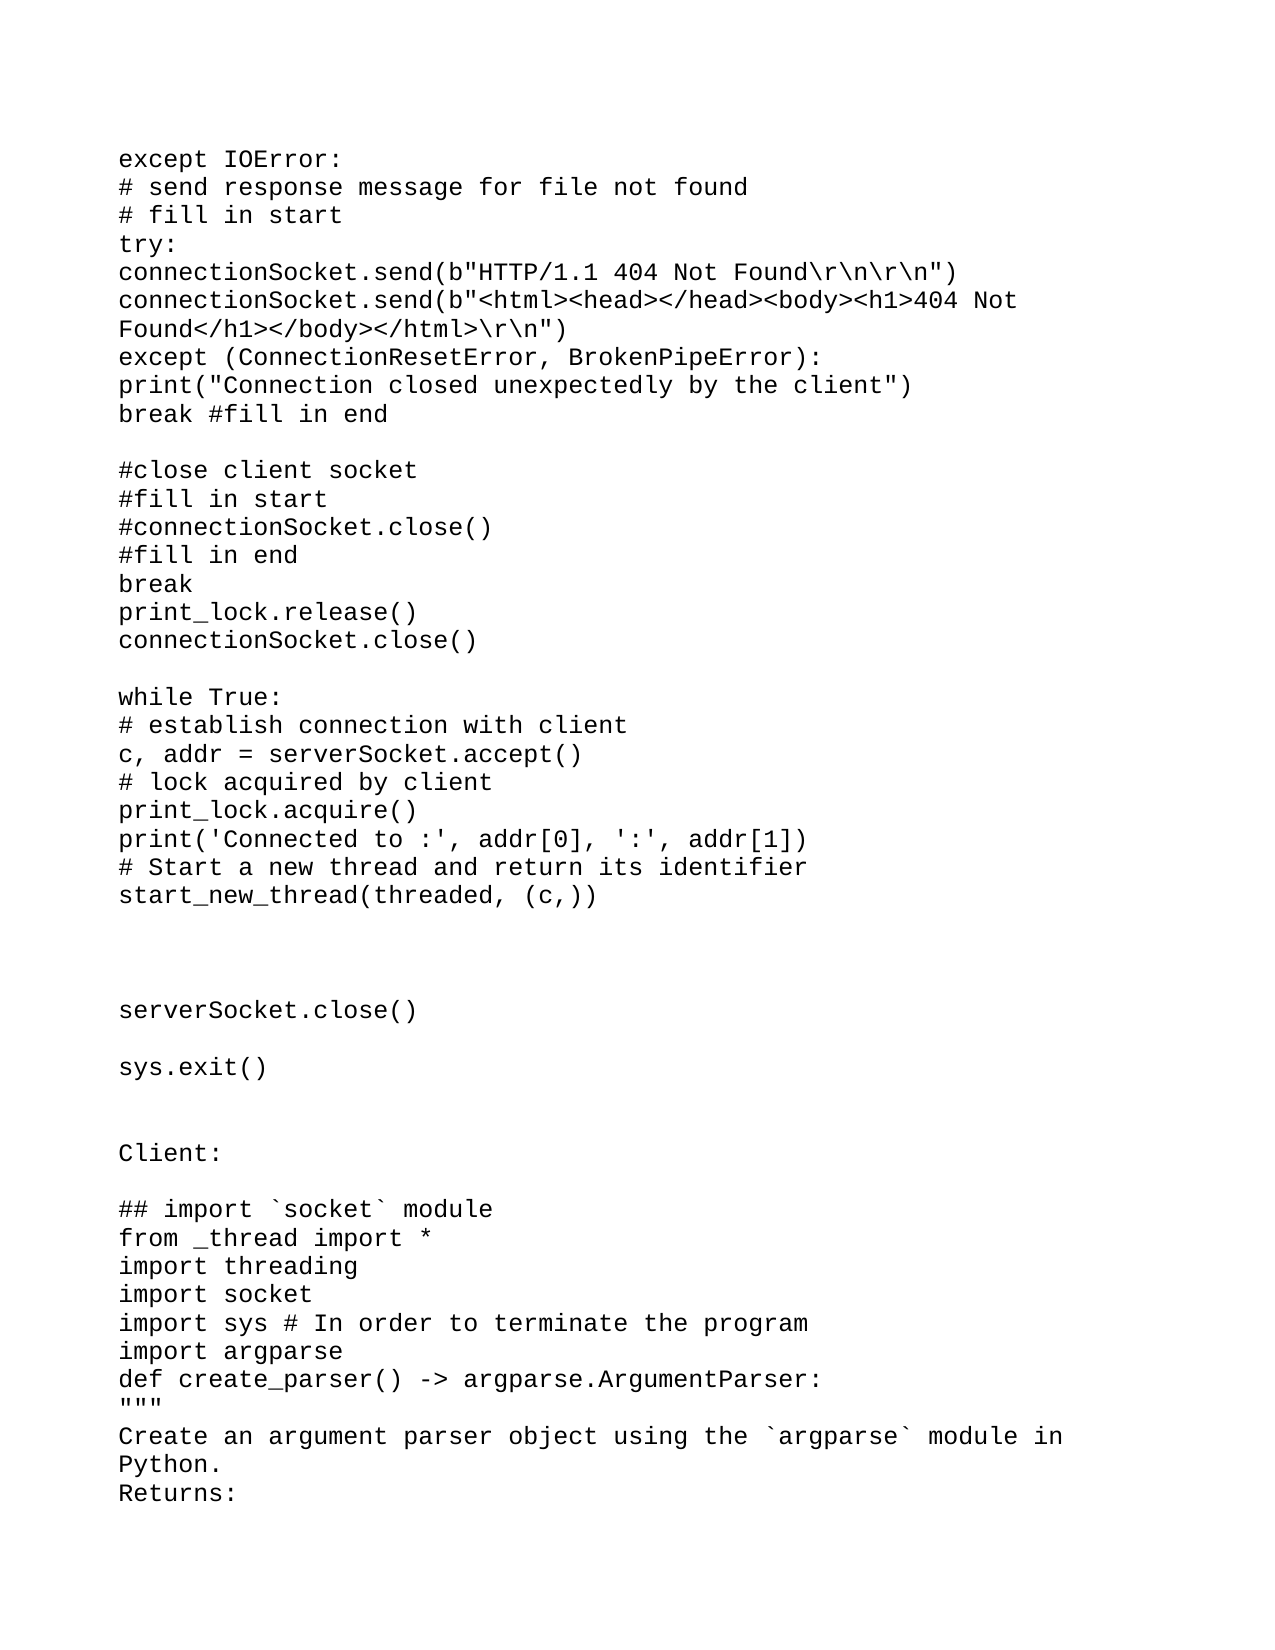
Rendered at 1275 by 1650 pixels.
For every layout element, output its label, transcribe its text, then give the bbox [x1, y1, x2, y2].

text print("Connection closed unexpectedly by the client") [118, 373, 1157, 401]
text connectionSocket.close() [118, 628, 1157, 656]
text #connectionSocket.close() [118, 515, 1157, 543]
text sys.exit() [118, 1054, 1157, 1083]
text # send response message for file not found [118, 175, 1157, 203]
text print_lock.acquire() [118, 798, 1157, 826]
text try: [118, 231, 1157, 260]
text # Start a new thread and return its identifier [118, 855, 1157, 883]
text #close client socket [118, 458, 1157, 486]
text break [118, 571, 1157, 600]
text import sys # In order to terminate the program [118, 1310, 1157, 1339]
text serverSocket.close() [118, 998, 1157, 1026]
text start_new_thread(threaded, (c,)) [118, 883, 1157, 911]
text def create_parser() -> argparse.ArgumentParser: [118, 1367, 1157, 1395]
text print_lock.release() [118, 600, 1157, 628]
text Client: [118, 1140, 1157, 1169]
text #fill in end [118, 543, 1157, 571]
text # establish connection with client [118, 713, 1157, 741]
text import socket [118, 1282, 1157, 1310]
text import threading [118, 1254, 1157, 1282]
text break #fill in end [118, 401, 1157, 430]
text print('Connected to :', addr[0], ':', addr[1]) [118, 826, 1157, 855]
text connectionSocket.send(b"HTTP/1.1 404 Not Found\r\n\r\n") [118, 260, 1157, 288]
text ## import `socket` module [118, 1197, 1157, 1225]
text # fill in start [118, 203, 1157, 231]
text Create an argument parser object using the `argparse` module in Python. [118, 1424, 1157, 1480]
text while True: [118, 685, 1157, 713]
text # lock acquired by client [118, 770, 1157, 798]
text c, addr = serverSocket.accept() [118, 741, 1157, 770]
text Returns: [118, 1480, 1157, 1509]
text """ [118, 1395, 1157, 1424]
text from _thread import * [118, 1225, 1157, 1254]
text except (ConnectionResetError, BrokenPipeError): [118, 345, 1157, 373]
text #fill in start [118, 486, 1157, 515]
text connectionSocket.send(b"<html><head></head><body><h1>404 Not Found</h1></body></html>\r\n") [118, 288, 1157, 345]
text except IOError: [118, 146, 1157, 175]
text import argparse [118, 1339, 1157, 1367]
